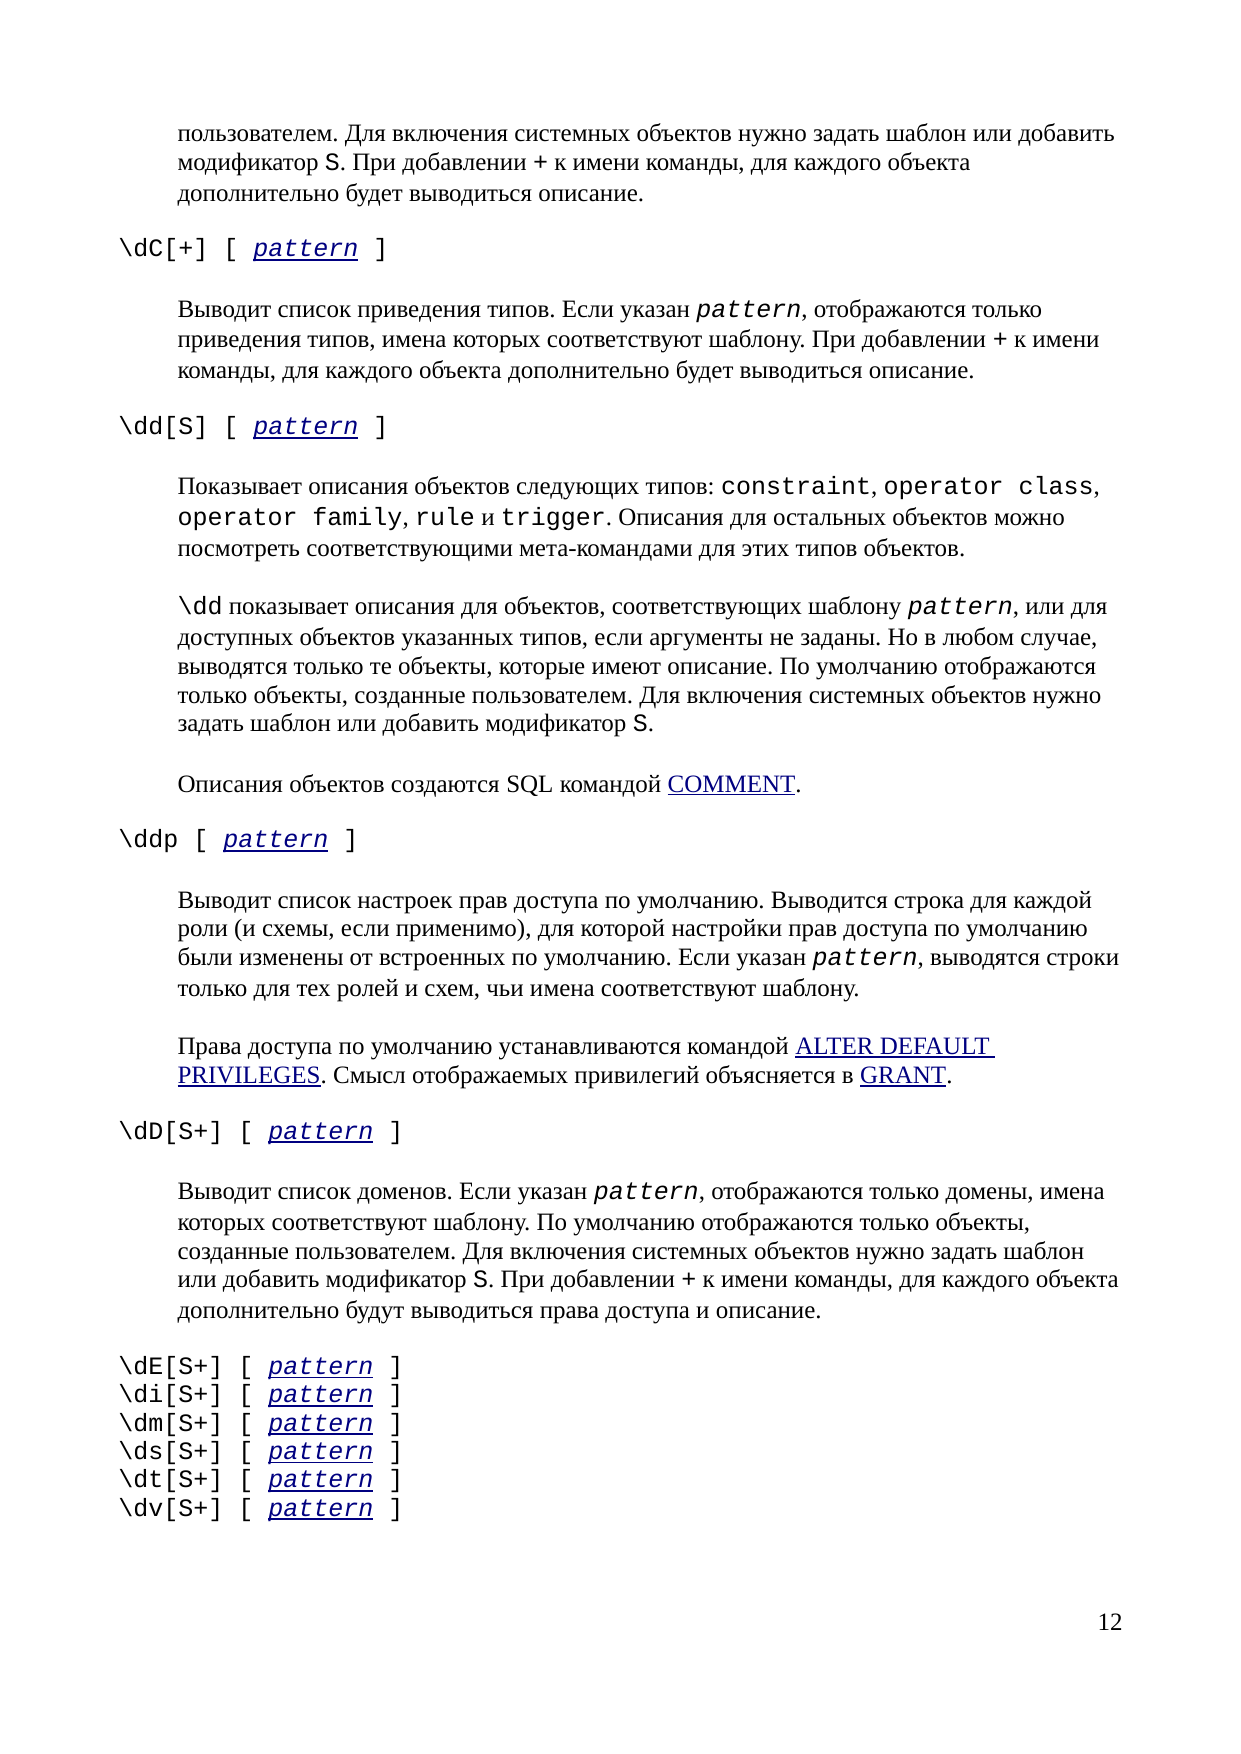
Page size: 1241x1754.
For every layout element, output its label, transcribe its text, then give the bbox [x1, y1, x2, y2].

subtitle \dD[S+] [ pattern ] [118, 1118, 1122, 1147]
list Показывает описания объектов следующих типов: constraint, operator class, operator family, rule и trigger. Описания для остальных объектов можно посмотреть соответствующими мета-командами для этих типов объектов. [177, 471, 1122, 562]
subtitle \dC[+] [ pattern ] [118, 236, 1122, 264]
subtitle \dE[S+] [ pattern ] \di[S+] [ pattern ] \dm[S+] [ pattern ] \ds[S+] [ pattern ] \dt[S+] [ pattern ] \dv[S+] [ pattern ] [118, 1353, 1122, 1523]
list Выводит список приведения типов. Если указан pattern, отображаются только приведения типов, имена которых соответствуют шаблону. При добавлении + к имени команды, для каждого объекта дополнительно будет выводиться описание. [177, 294, 1122, 384]
list Выводит список доменов. Если указан pattern, отображаются только домены, имена которых соответствуют шаблону. По умолчанию отображаются только объекты, созданные пользователем. Для включения системных объектов нужно задать шаблон или добавить модификатор S. При добавлении + к имени команды, для каждого объекта дополнительно будут выводиться права доступа и описание. [177, 1176, 1122, 1324]
list Права доступа по умолчанию устанавливаются командой ALTER DEFAULT PRIVILEGES. Смысл отображаемых привилегий объясняется в GRANT. [177, 1031, 1122, 1089]
list \dd показывает описания для объектов, соответствующих шаблону pattern, или для доступных объектов указанных типов, если аргументы не заданы. Но в любом случае, выводятся только те объекты, которые имеют описание. По умолчанию отображаются только объекты, созданные пользователем. Для включения системных объектов нужно задать шаблон или добавить модификатор S. [177, 591, 1122, 739]
subtitle \dd[S] [ pattern ] [118, 414, 1122, 442]
list Описания объектов создаются SQL командой COMMENT. [177, 769, 1122, 797]
list пользователем. Для включения системных объектов нужно задать шаблон или добавить модификатор S. При добавлении + к имени команды, для каждого объекта дополнительно будет выводиться описание. [177, 118, 1122, 206]
list Выводит список настроек прав доступа по умолчанию. Выводится строка для каждой роли (и схемы, если применимо), для которой настройки прав доступа по умолчанию были изменены от встроенных по умолчанию. Если указан pattern, выводятся строки только для тех ролей и схем, чьи имена соответствуют шаблону. [177, 885, 1122, 1002]
subtitle \ddp [ pattern ] [118, 827, 1122, 855]
